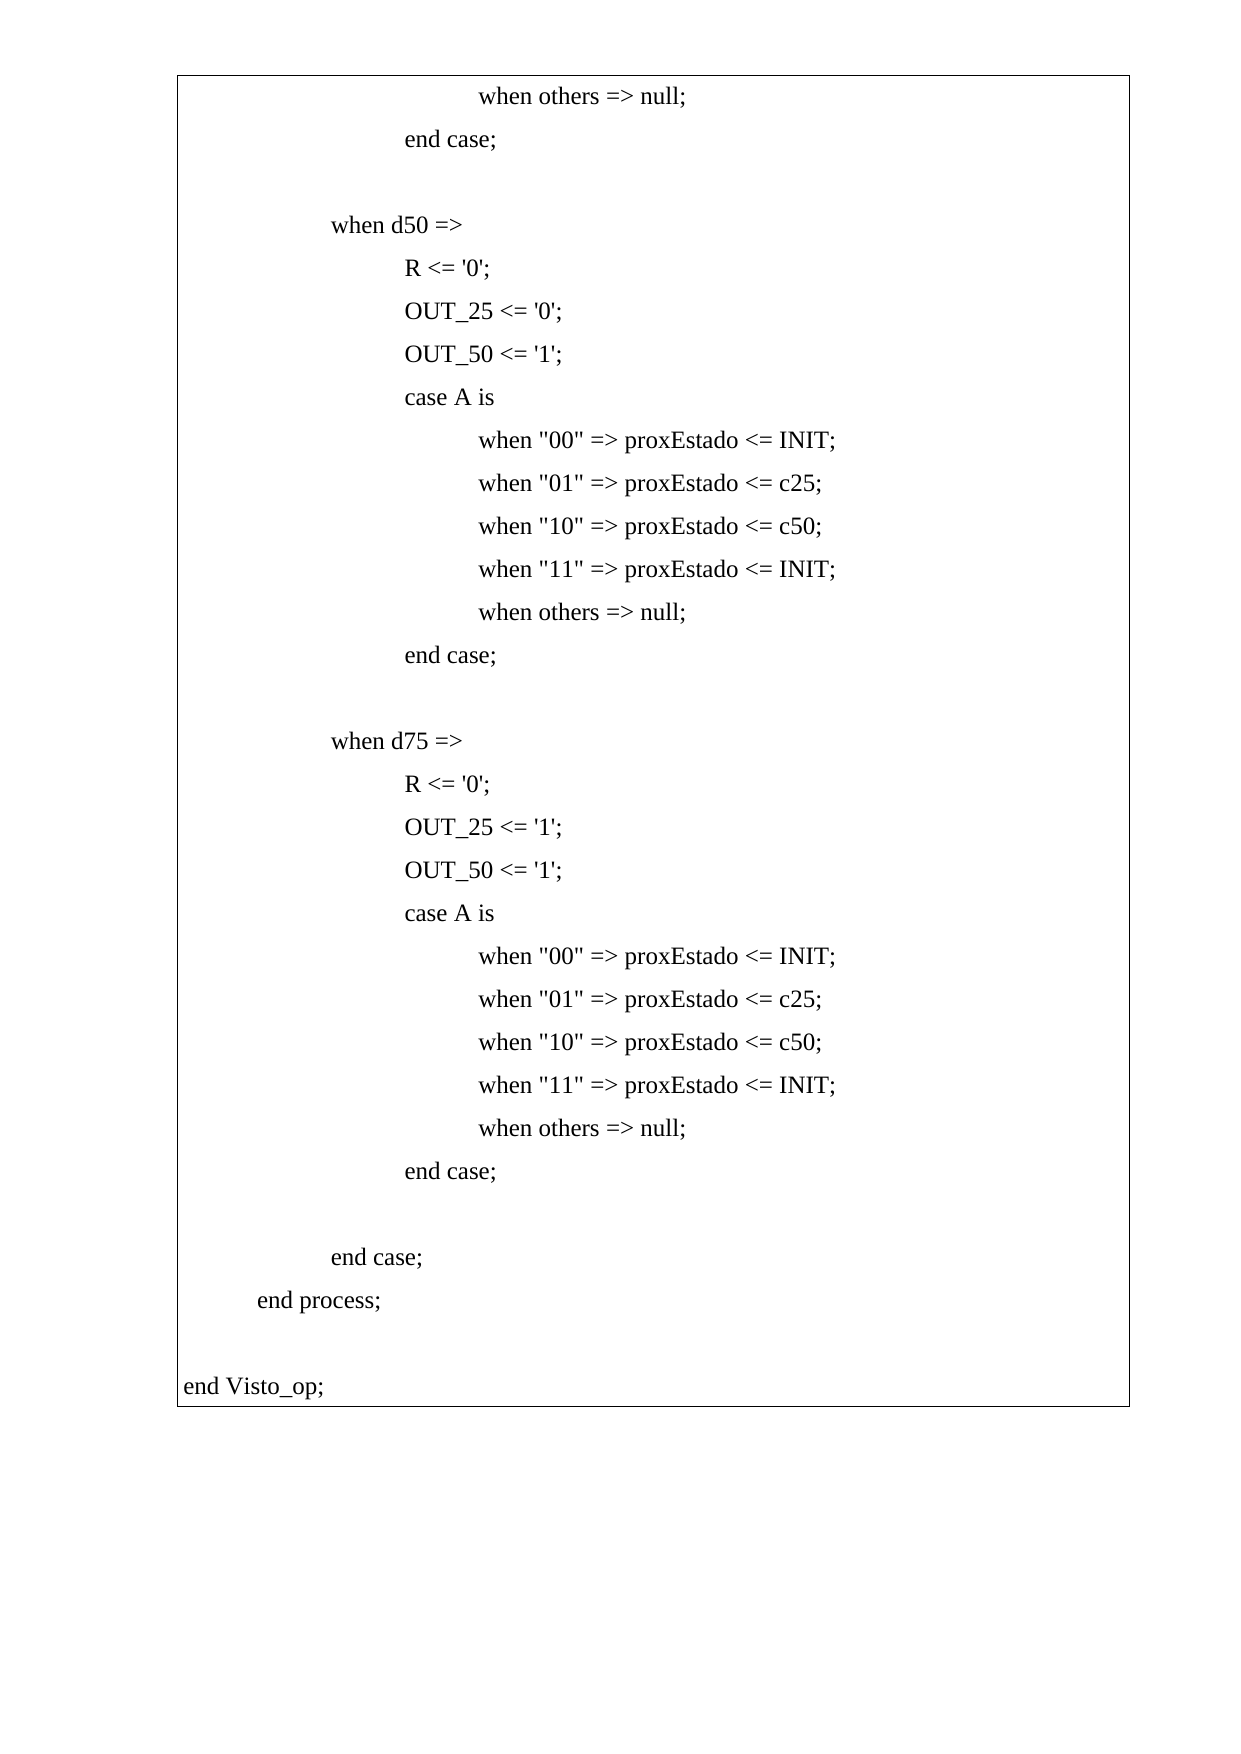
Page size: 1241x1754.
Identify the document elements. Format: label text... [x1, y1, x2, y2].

table_header when others => null; end case; when d50 => R <= '0'; OUT_25 <= '0'; OUT_50 <= '1'; case A is when "00" => proxEstado <= INIT; when "01" => proxEstado <= c25; when "10" => proxEstado <= c50; when "11" => proxEstado <= INIT; when others => null; end case; when d75 => R <= '0'; OUT_25 <= '1'; OUT_50 <= '1'; case A is when "00" => proxEstado <= INIT; when "01" => proxEstado <= c25; when "10" => proxEstado <= c50; when "11" => proxEstado <= INIT; when others => null; end case; end case; end process; end Visto_op; [178, 76, 1129, 1406]
